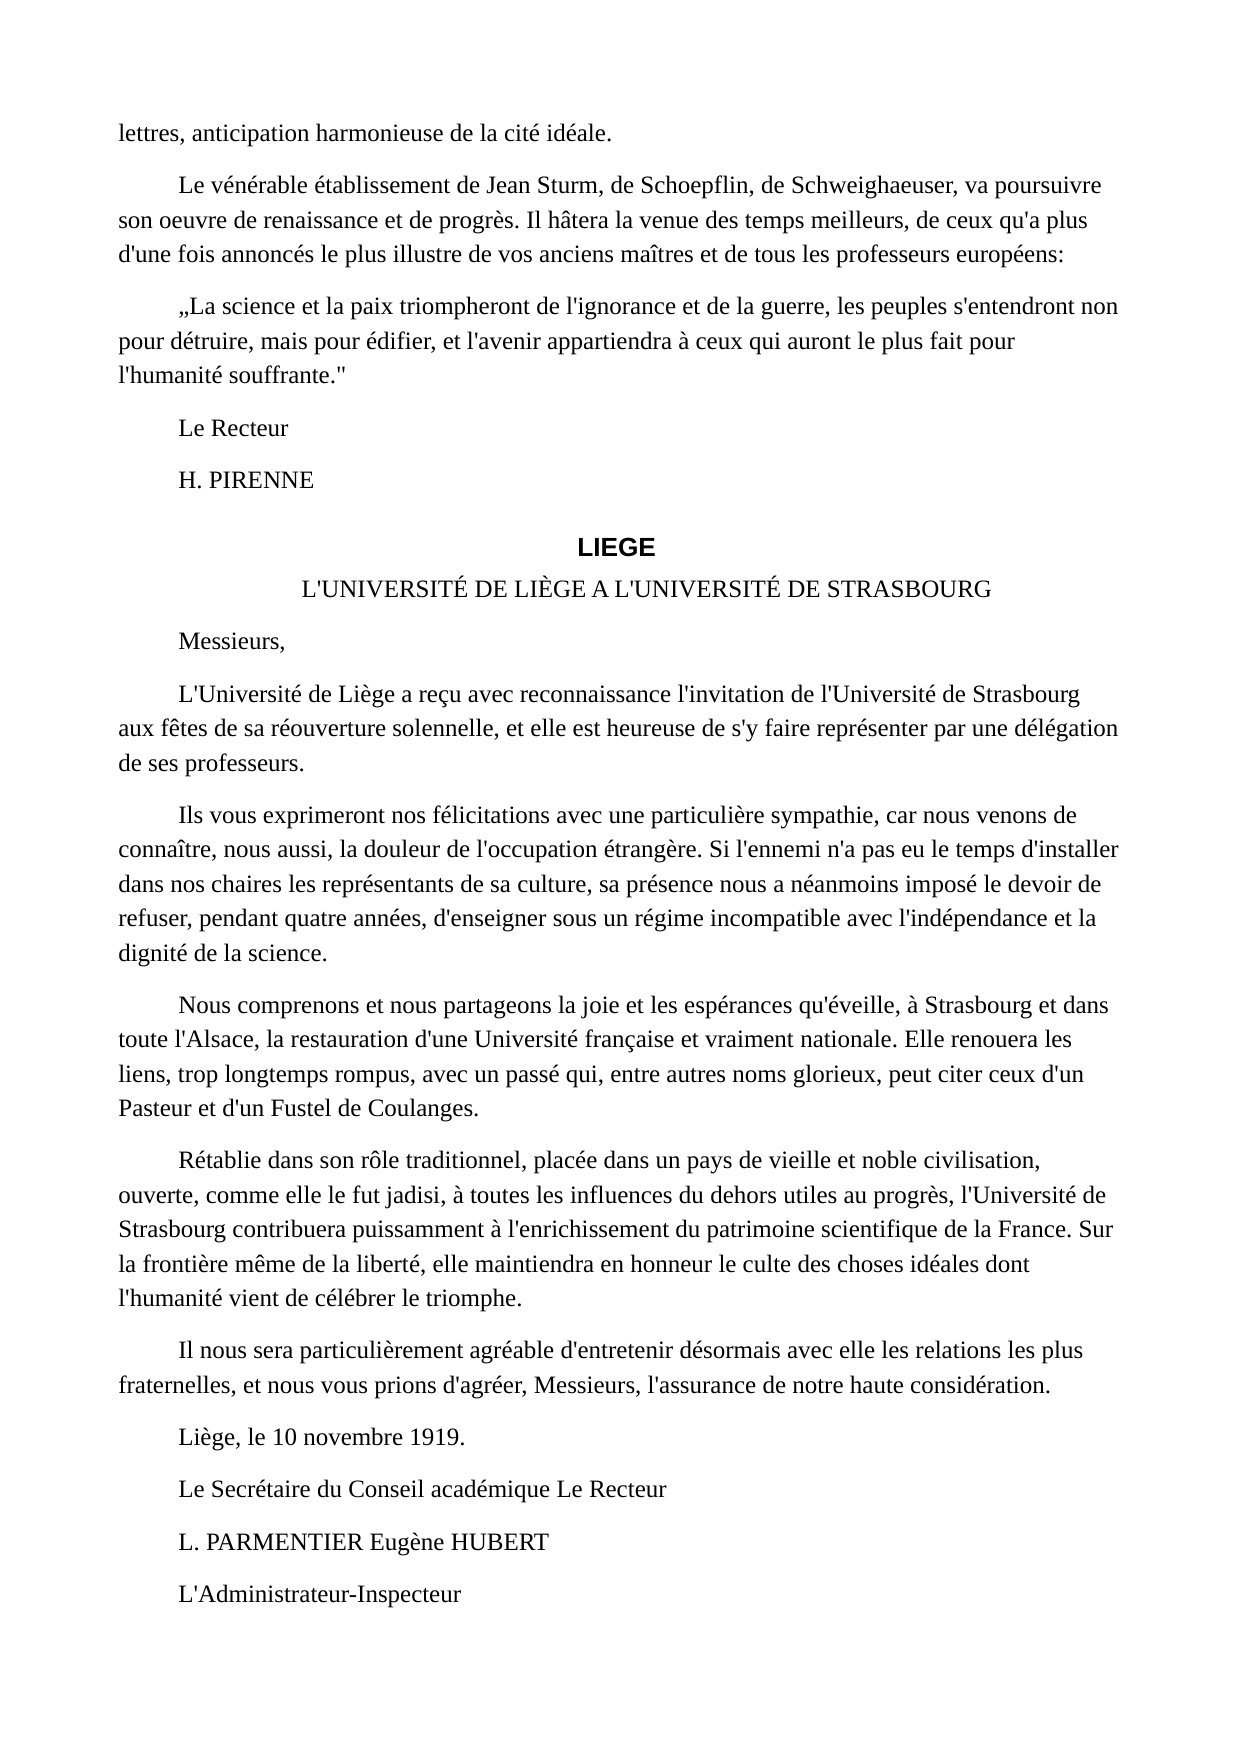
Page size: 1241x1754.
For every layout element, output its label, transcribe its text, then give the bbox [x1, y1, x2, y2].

text L'Administrateur-Inspecteur [118, 1579, 1122, 1608]
text L'UNIVERSITÉ DE LIÈGE A L'UNIVERSITÉ DE STRASBOURG [118, 574, 1122, 603]
text Ils vous exprimeront nos félicitations avec une particulière sympathie, car nous venons de connaître, nous aussi, la douleur de l'occupation étrangère. Si l'ennemi n'a pas eu le temps d'installer dans nos chaires les représentants de sa culture, sa présence nous a néanmoins imposé le devoir de refuser, pendant quatre années, d'enseigner sous un régime incompatible avec l'indépendance et la dignité de la science. [118, 800, 1122, 966]
text lettres, anticipation harmonieuse de la cité idéale. [118, 118, 1122, 147]
text Le Secrétaire du Conseil académique Le Recteur [118, 1474, 1122, 1503]
text L. PARMENTIER Eugène HUBERT [118, 1527, 1122, 1555]
text H. PIRENNE [118, 465, 1122, 493]
subtitle LIEGE [118, 532, 1122, 562]
text „La science et la paix triompheront de l'ignorance et de la guerre, les peuples s'entendront non pour détruire, mais pour édifier, et l'avenir appartiendra à ceux qui auront le plus fait pour l'humanité souffrante." [118, 291, 1122, 389]
text Rétablie dans son rôle traditionnel, placée dans un pays de vieille et noble civilisation, ouverte, comme elle le fut jadisi, à toutes les influences du dehors utiles au progrès, l'Université de Strasbourg contribuera puissamment à l'enrichissement du patrimoine scientifique de la France. Sur la frontière même de la liberté, elle maintiendra en honneur le culte des choses idéales dont l'humanité vient de célébrer le triomphe. [118, 1146, 1122, 1312]
text Le vénérable établissement de Jean Sturm, de Schoepflin, de Schweighaeuser, va poursuivre son oeuvre de renaissance et de progrès. Il hâtera la venue des temps meilleurs, de ceux qu'a plus d'une fois annoncés le plus illustre de vos anciens maîtres et de tous les professeurs européens: [118, 170, 1122, 268]
text Nous comprenons et nous partageons la joie et les espérances qu'éveille, à Strasbourg et dans toute l'Alsace, la restauration d'une Université française et vraiment nationale. Elle renouera les liens, trop longtemps rompus, avec un passé qui, entre autres noms glorieux, peut citer ceux d'un Pasteur et d'un Fustel de Coulanges. [118, 990, 1122, 1122]
text Liège, le 10 novembre 1919. [118, 1422, 1122, 1451]
text L'Université de Liège a reçu avec reconnaissance l'invitation de l'Université de Strasbourg aux fêtes de sa réouverture solennelle, et elle est heureuse de s'y faire représenter par une délégation de ses professeurs. [118, 679, 1122, 776]
text Il nous sera particulièrement agréable d'entretenir désormais avec elle les relations les plus fraternelles, et nous vous prions d'agréer, Messieurs, l'assurance de notre haute considération. [118, 1336, 1122, 1399]
text Messieurs, [118, 626, 1122, 655]
text Le Recteur [118, 413, 1122, 441]
